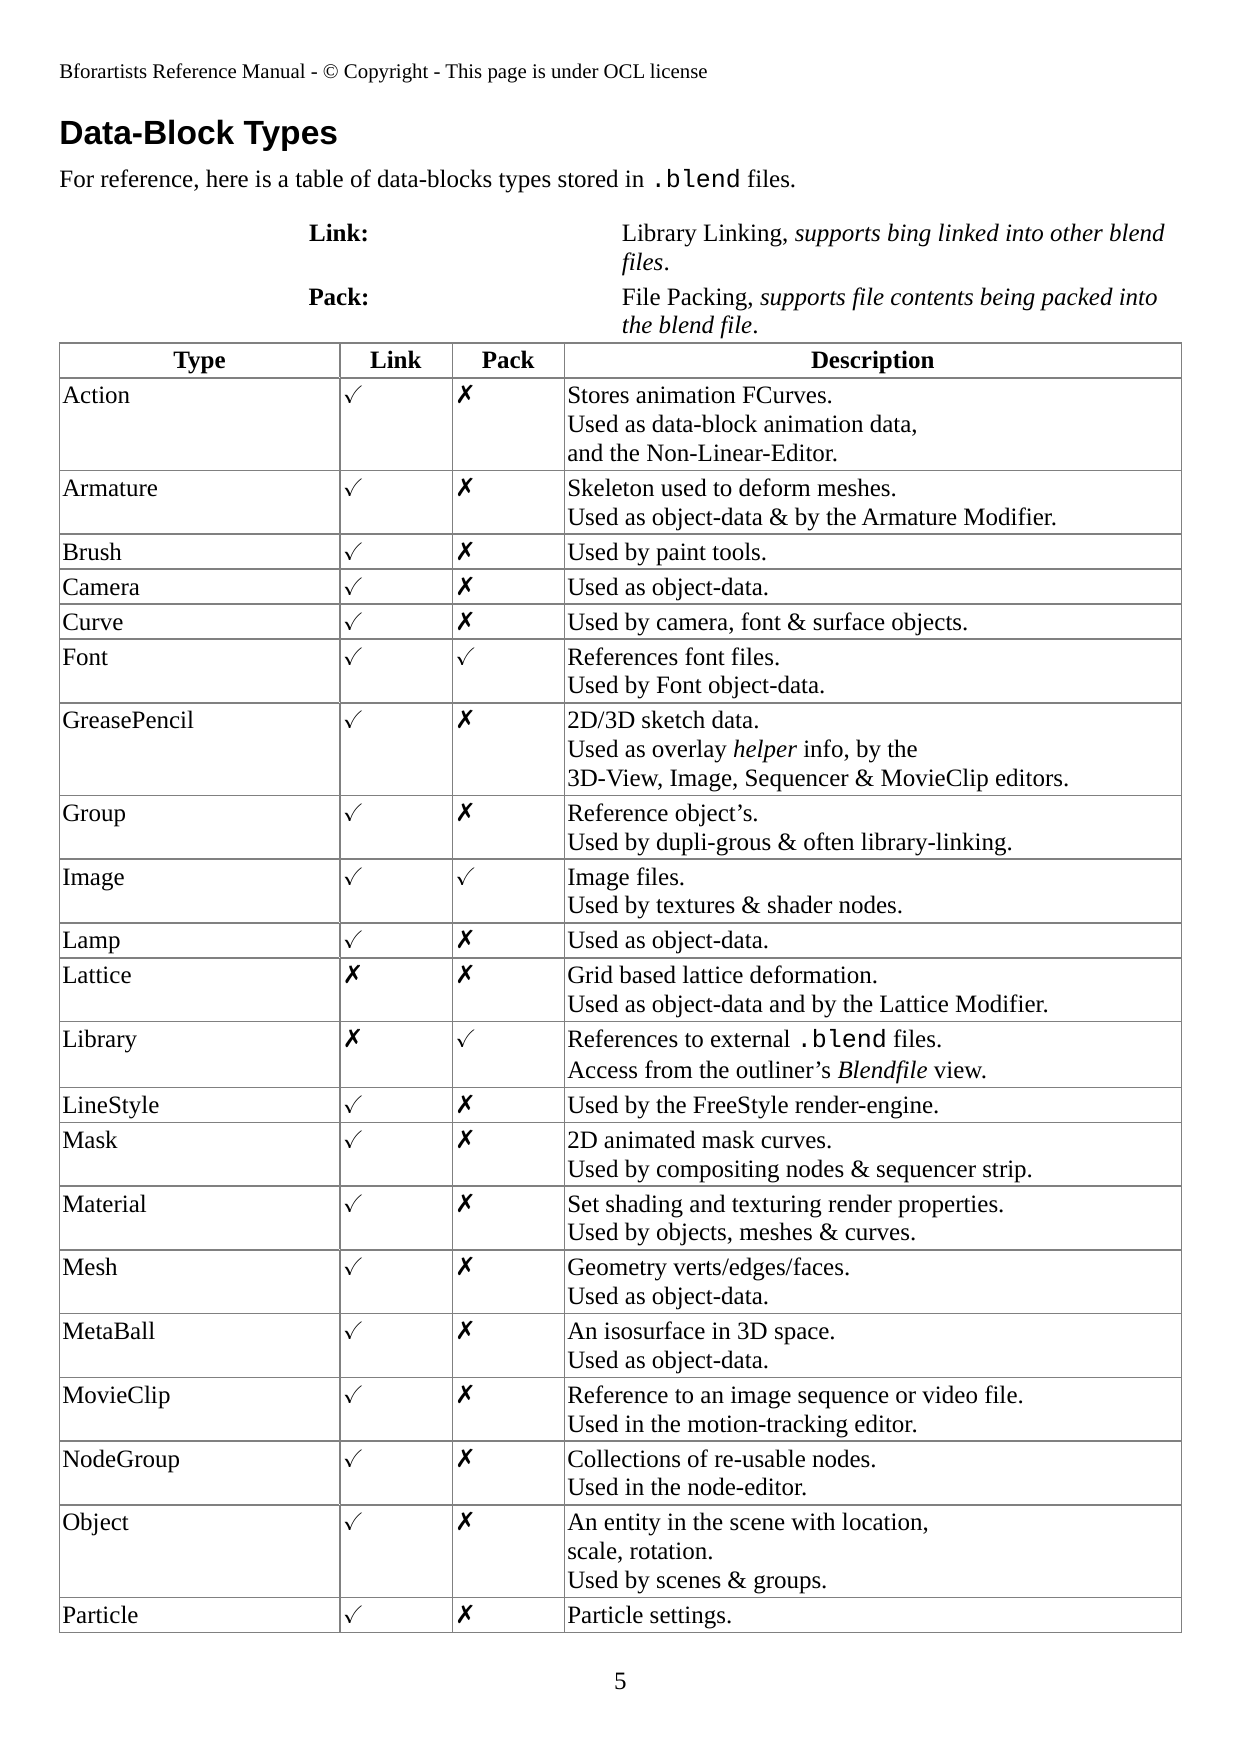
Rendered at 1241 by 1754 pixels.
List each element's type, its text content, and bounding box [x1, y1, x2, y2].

table_cell ✓ [341, 924, 452, 957]
table_cell ✗ [453, 704, 564, 794]
table_cell Geometry verts/edges/faces. Used as object-data. [565, 1251, 1181, 1313]
table_cell ✗ [453, 959, 564, 1021]
table_header Link [341, 344, 452, 377]
table_cell ✓ [341, 471, 452, 533]
table_cell ✗ [453, 379, 564, 469]
table_cell ✗ [453, 1506, 564, 1597]
table_cell Action [60, 379, 339, 469]
table_cell ✓ [341, 640, 452, 702]
table_cell Brush [60, 535, 339, 568]
table_cell ✓ [341, 704, 452, 794]
table_cell Material [60, 1187, 339, 1249]
table_cell An entity in the scene with location, scale, rotation. Used by scenes & groups. [565, 1506, 1181, 1597]
table_cell ✗ [453, 1442, 564, 1504]
table_cell ✓ [341, 1442, 452, 1504]
table_cell Group [60, 796, 339, 858]
table_cell ✗ [453, 1187, 564, 1249]
table_cell ✓ [341, 570, 452, 603]
table_cell ✓ [341, 1506, 452, 1597]
table_cell Object [60, 1506, 339, 1597]
table_cell ✗ [341, 1022, 452, 1087]
table_cell ✓ [341, 535, 452, 568]
table_cell Camera [60, 570, 339, 603]
table_cell ✓ [453, 1022, 564, 1087]
table_cell Used by camera, font & surface objects. [565, 605, 1181, 638]
table_cell Used by paint tools. [565, 535, 1181, 568]
text For reference, here is a table of data-blocks types stored in .blend files. [59, 164, 1181, 194]
table_cell Lamp [60, 924, 339, 957]
table_cell ✓ [341, 1088, 452, 1122]
table_header Link: [59, 215, 619, 279]
table_cell File Packing, supports file contents being packed into the blend file. [619, 279, 1181, 342]
table_cell ✗ [453, 1251, 564, 1313]
table_cell Used as object-data. [565, 570, 1181, 603]
table_cell ✓ [453, 860, 564, 922]
table_cell Mesh [60, 1251, 339, 1313]
table_cell Grid based lattice deformation. Used as object-data and by the Lattice Modifier. [565, 959, 1181, 1021]
table_cell GreasePencil [60, 704, 339, 794]
table_cell ✗ [453, 471, 564, 533]
table_cell ✗ [453, 1314, 564, 1377]
table_cell Library [60, 1022, 339, 1087]
table_header Type [60, 344, 339, 377]
table_cell Stores animation FCurves. Used as data-block animation data, and the Non-Linear-Editor. [565, 379, 1181, 469]
table_cell Particle [60, 1598, 339, 1632]
table_cell ✓ [341, 1314, 452, 1377]
table_cell ✓ [341, 1598, 452, 1632]
table_cell ✗ [453, 1123, 564, 1185]
table_cell 2D animated mask curves. Used by compositing nodes & sequencer strip. [565, 1123, 1181, 1185]
table_cell Skeleton used to deform meshes. Used as object-data & by the Armature Modifier. [565, 471, 1181, 533]
table_header Description [565, 344, 1181, 377]
table_cell ✓ [453, 640, 564, 702]
table_cell References to external .blend files. Access from the outliner’s Blendfile view. [565, 1022, 1181, 1087]
table_cell References font files. Used by Font object-data. [565, 640, 1181, 702]
table_cell Used as object-data. [565, 924, 1181, 957]
table_cell ✓ [341, 1123, 452, 1185]
table_cell Set shading and texturing render properties. Used by objects, meshes & curves. [565, 1187, 1181, 1249]
subtitle Data-Block Types [59, 113, 1181, 151]
table_cell An isosurface in 3D space. Used as object-data. [565, 1314, 1181, 1377]
table_cell ✗ [453, 535, 564, 568]
table_cell MovieClip [60, 1378, 339, 1440]
table_cell Particle settings. [565, 1598, 1181, 1632]
table_cell Image files. Used by textures & shader nodes. [565, 860, 1181, 922]
table_cell ✗ [453, 924, 564, 957]
table_cell NodeGroup [60, 1442, 339, 1504]
table_cell Armature [60, 471, 339, 533]
table_cell ✗ [341, 959, 452, 1021]
table_cell ✓ [341, 1187, 452, 1249]
table_cell Pack: [59, 279, 619, 342]
table_cell ✓ [341, 860, 452, 922]
table_cell Reference to an image sequence or video file. Used in the motion-tracking editor. [565, 1378, 1181, 1440]
table_cell ✗ [453, 1378, 564, 1440]
table_cell Image [60, 860, 339, 922]
table_cell ✓ [341, 379, 452, 469]
table_cell ✗ [453, 570, 564, 603]
table_cell ✓ [341, 1251, 452, 1313]
table_cell ✓ [341, 1378, 452, 1440]
table_cell MetaBall [60, 1314, 339, 1377]
table_header Library Linking, supports bing linked into other blend files. [619, 215, 1181, 279]
table_cell Curve [60, 605, 339, 638]
table_cell ✗ [453, 1598, 564, 1632]
table_cell ✓ [341, 605, 452, 638]
table_cell Reference object’s. Used by dupli-grous & often library-linking. [565, 796, 1181, 858]
table_cell ✗ [453, 605, 564, 638]
table_cell LineStyle [60, 1088, 339, 1122]
table_cell Mask [60, 1123, 339, 1185]
table_cell ✗ [453, 1088, 564, 1122]
table_cell Used by the FreeStyle render-engine. [565, 1088, 1181, 1122]
table_cell Lattice [60, 959, 339, 1021]
table_header Pack [453, 344, 564, 377]
table_cell 2D/3D sketch data. Used as overlay helper info, by the 3D-View, Image, Sequencer & MovieClip editors. [565, 704, 1181, 794]
table_cell Collections of re-usable nodes. Used in the node-editor. [565, 1442, 1181, 1504]
table_cell ✓ [341, 796, 452, 858]
table_cell Font [60, 640, 339, 702]
table_cell ✗ [453, 796, 564, 858]
